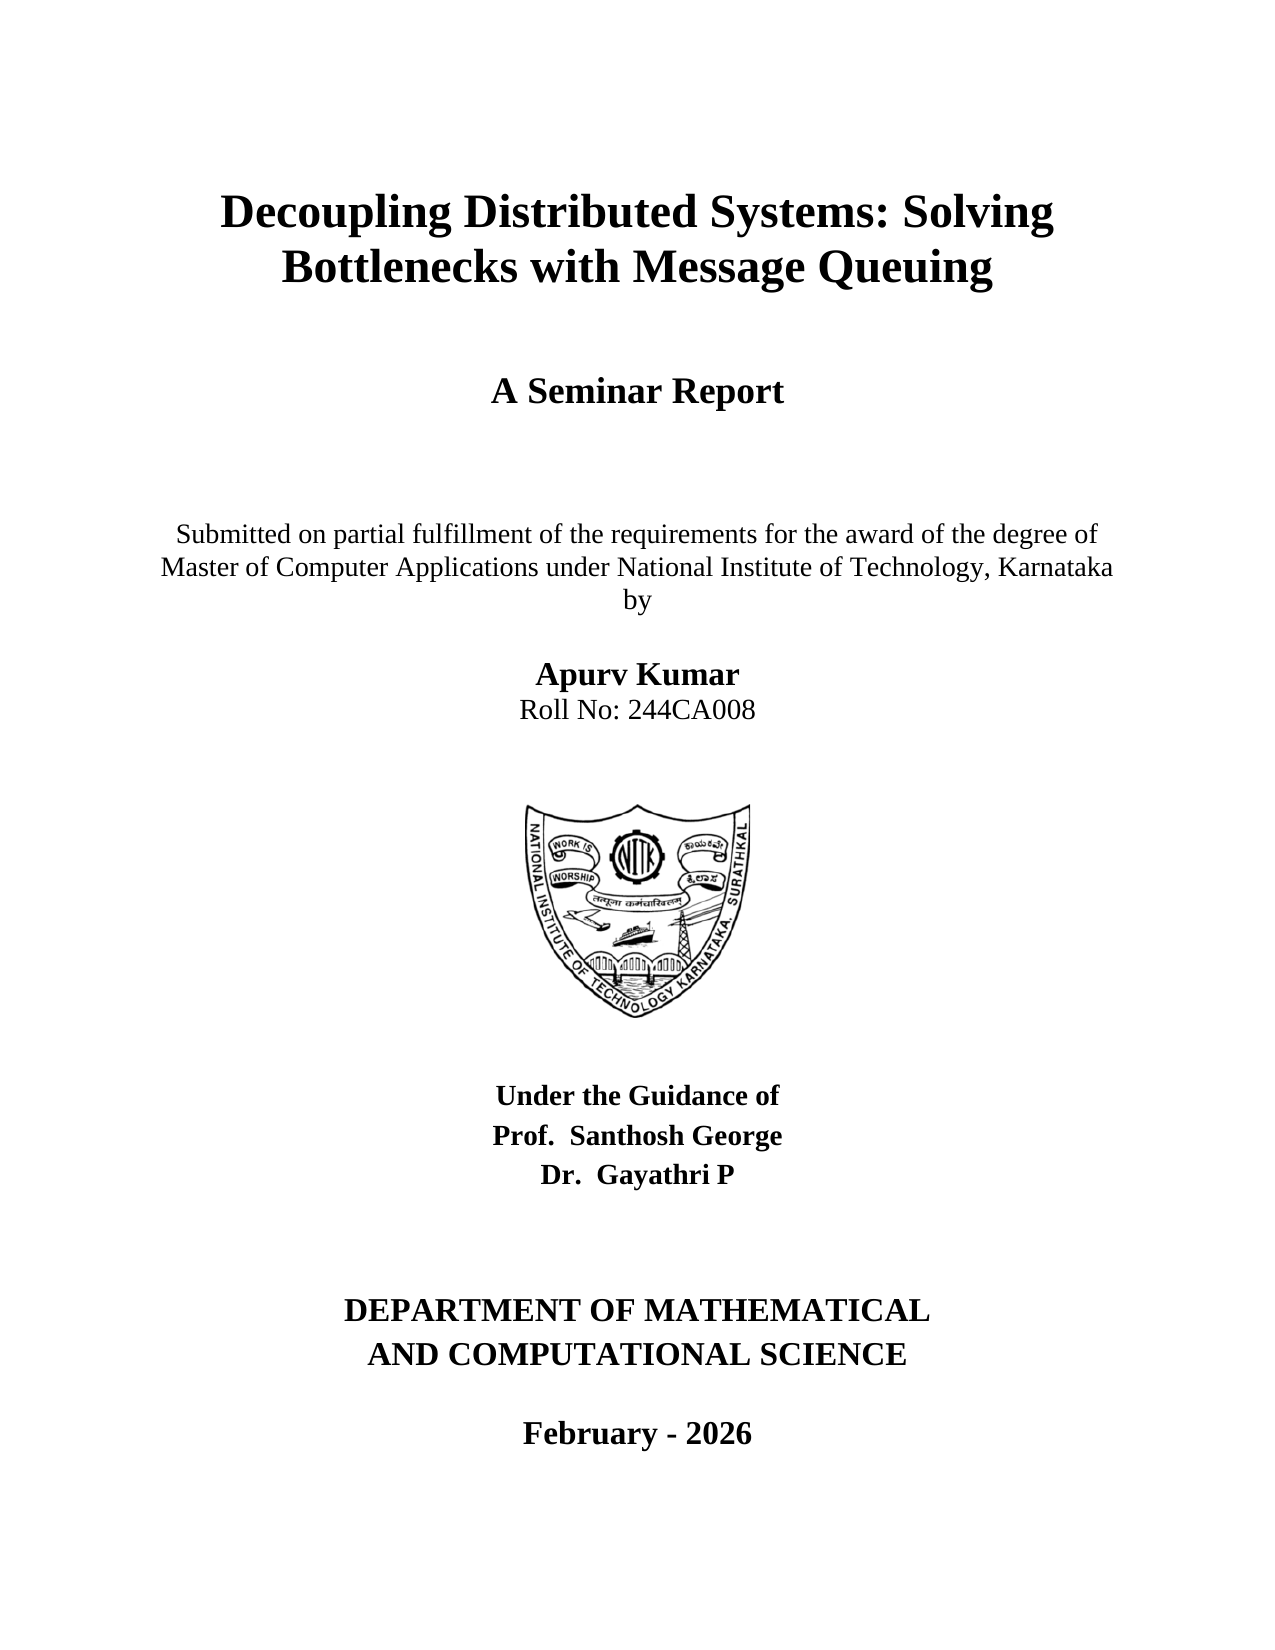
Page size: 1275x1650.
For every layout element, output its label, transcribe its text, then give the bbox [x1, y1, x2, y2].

text by [150, 582, 1125, 616]
text Dr. Gayathri P [150, 1157, 1125, 1191]
text Under the Guidance of [150, 1078, 1125, 1112]
text AND COMPUTATIONAL SCIENCE [150, 1334, 1125, 1373]
text DEPARTMENT OF MATHEMATICAL [150, 1290, 1125, 1328]
text Prof. Santhosh George [150, 1118, 1125, 1151]
text February - 2026 [150, 1413, 1125, 1452]
text Roll No: 244CA008 [150, 692, 1125, 726]
subtitle Decoupling Distributed Systems: Solving Bottlenecks with Message Queuing [150, 182, 1125, 292]
text Submitted on partial fulfillment of the requirements for the award of the degree of Master of Computer Applications under National Institute of Technology, Karnataka [150, 517, 1125, 582]
picture [525, 804, 750, 1018]
text Apurv Kumar [150, 654, 1125, 692]
subtitle A Seminar Report [150, 369, 1125, 412]
